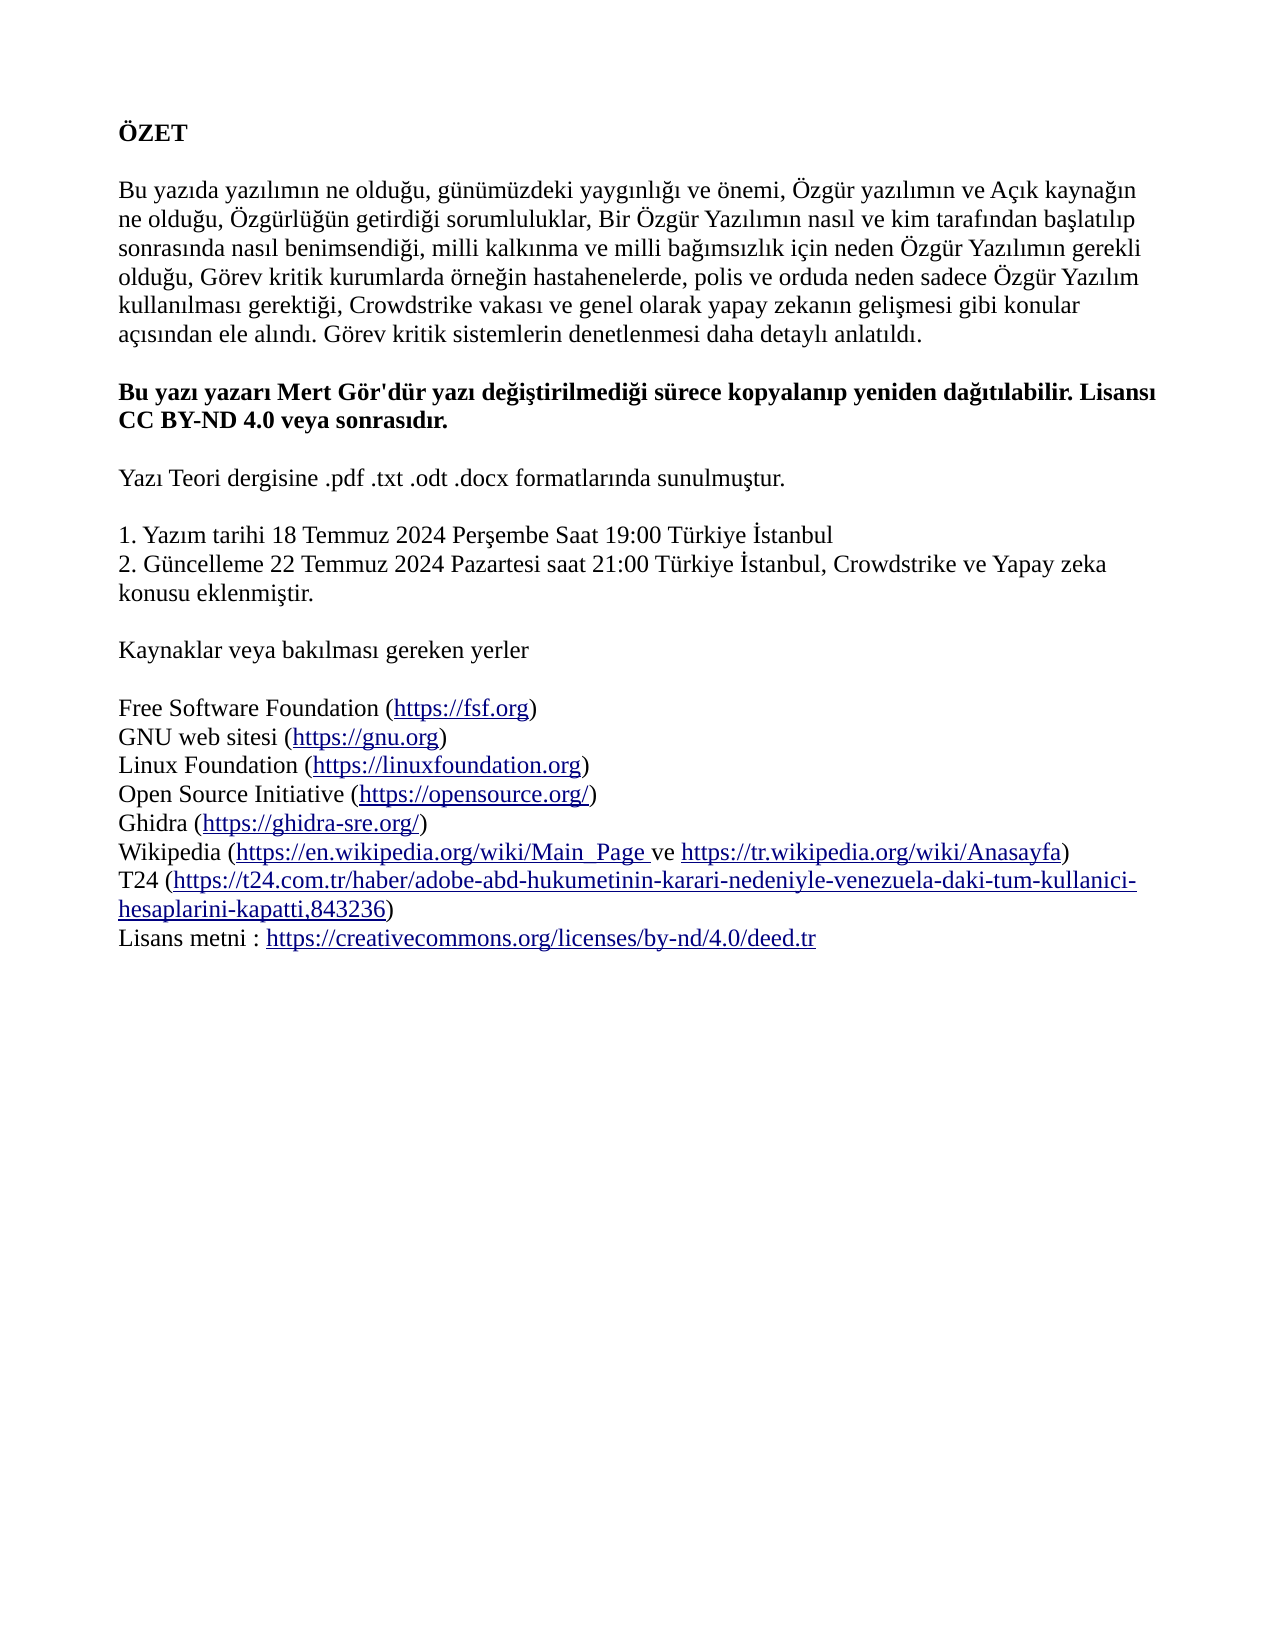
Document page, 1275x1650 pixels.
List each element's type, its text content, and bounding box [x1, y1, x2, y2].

text Ghidra (https://ghidra-sre.org/) [118, 808, 1157, 837]
text Free Software Foundation (https://fsf.org) [118, 693, 1157, 722]
text Lisans metni : https://creativecommons.org/licenses/by-nd/4.0/deed.tr [118, 923, 1157, 952]
text Bu yazı yazarı Mert Gör'dür yazı değiştirilmediği sürece kopyalanıp yeniden dağıtılabilir. Lisansı CC BY-ND 4.0 veya sonrasıdır. [118, 377, 1157, 434]
text Yazı Teori dergisine .pdf .txt .odt .docx formatlarında sunulmuştur. [118, 463, 1157, 492]
text T24 (https://t24.com.tr/haber/adobe-abd-hukumetinin-karari-nedeniyle-venezuela-daki-tum-kullanici-hesaplarini-kapatti,843236) [118, 866, 1157, 923]
text 2. Güncelleme 22 Temmuz 2024 Pazartesi saat 21:00 Türkiye İstanbul, Crowdstrike ve Yapay zeka konusu eklenmiştir. [118, 549, 1157, 607]
text Linux Foundation (https://linuxfoundation.org) [118, 751, 1157, 779]
text ÖZET [118, 118, 1157, 147]
text Wikipedia (https://en.wikipedia.org/wiki/Main_Page ve https://tr.wikipedia.org/wiki/Anasayfa) [118, 837, 1157, 866]
text Open Source Initiative (https://opensource.org/) [118, 779, 1157, 808]
text 1. Yazım tarihi 18 Temmuz 2024 Perşembe Saat 19:00 Türkiye İstanbul [118, 521, 1157, 549]
text Kaynaklar veya bakılması gereken yerler [118, 636, 1157, 664]
text Bu yazıda yazılımın ne olduğu, günümüzdeki yaygınlığı ve önemi, Özgür yazılımın ve Açık kaynağın ne olduğu, Özgürlüğün getirdiği sorumluluklar, Bir Özgür Yazılımın nasıl ve kim tarafından başlatılıp sonrasında nasıl benimsendiği, milli kalkınma ve milli bağımsızlık için neden Özgür Yazılımın gerekli olduğu, Görev kritik kurumlarda örneğin hastahenelerde, polis ve orduda neden sadece Özgür Yazılım kullanılması gerektiği, Crowdstrike vakası ve genel olarak yapay zekanın gelişmesi gibi konular açısından ele alındı. Görev kritik sistemlerin denetlenmesi daha detaylı anlatıldı. [118, 176, 1157, 348]
text GNU web sitesi (https://gnu.org) [118, 722, 1157, 751]
